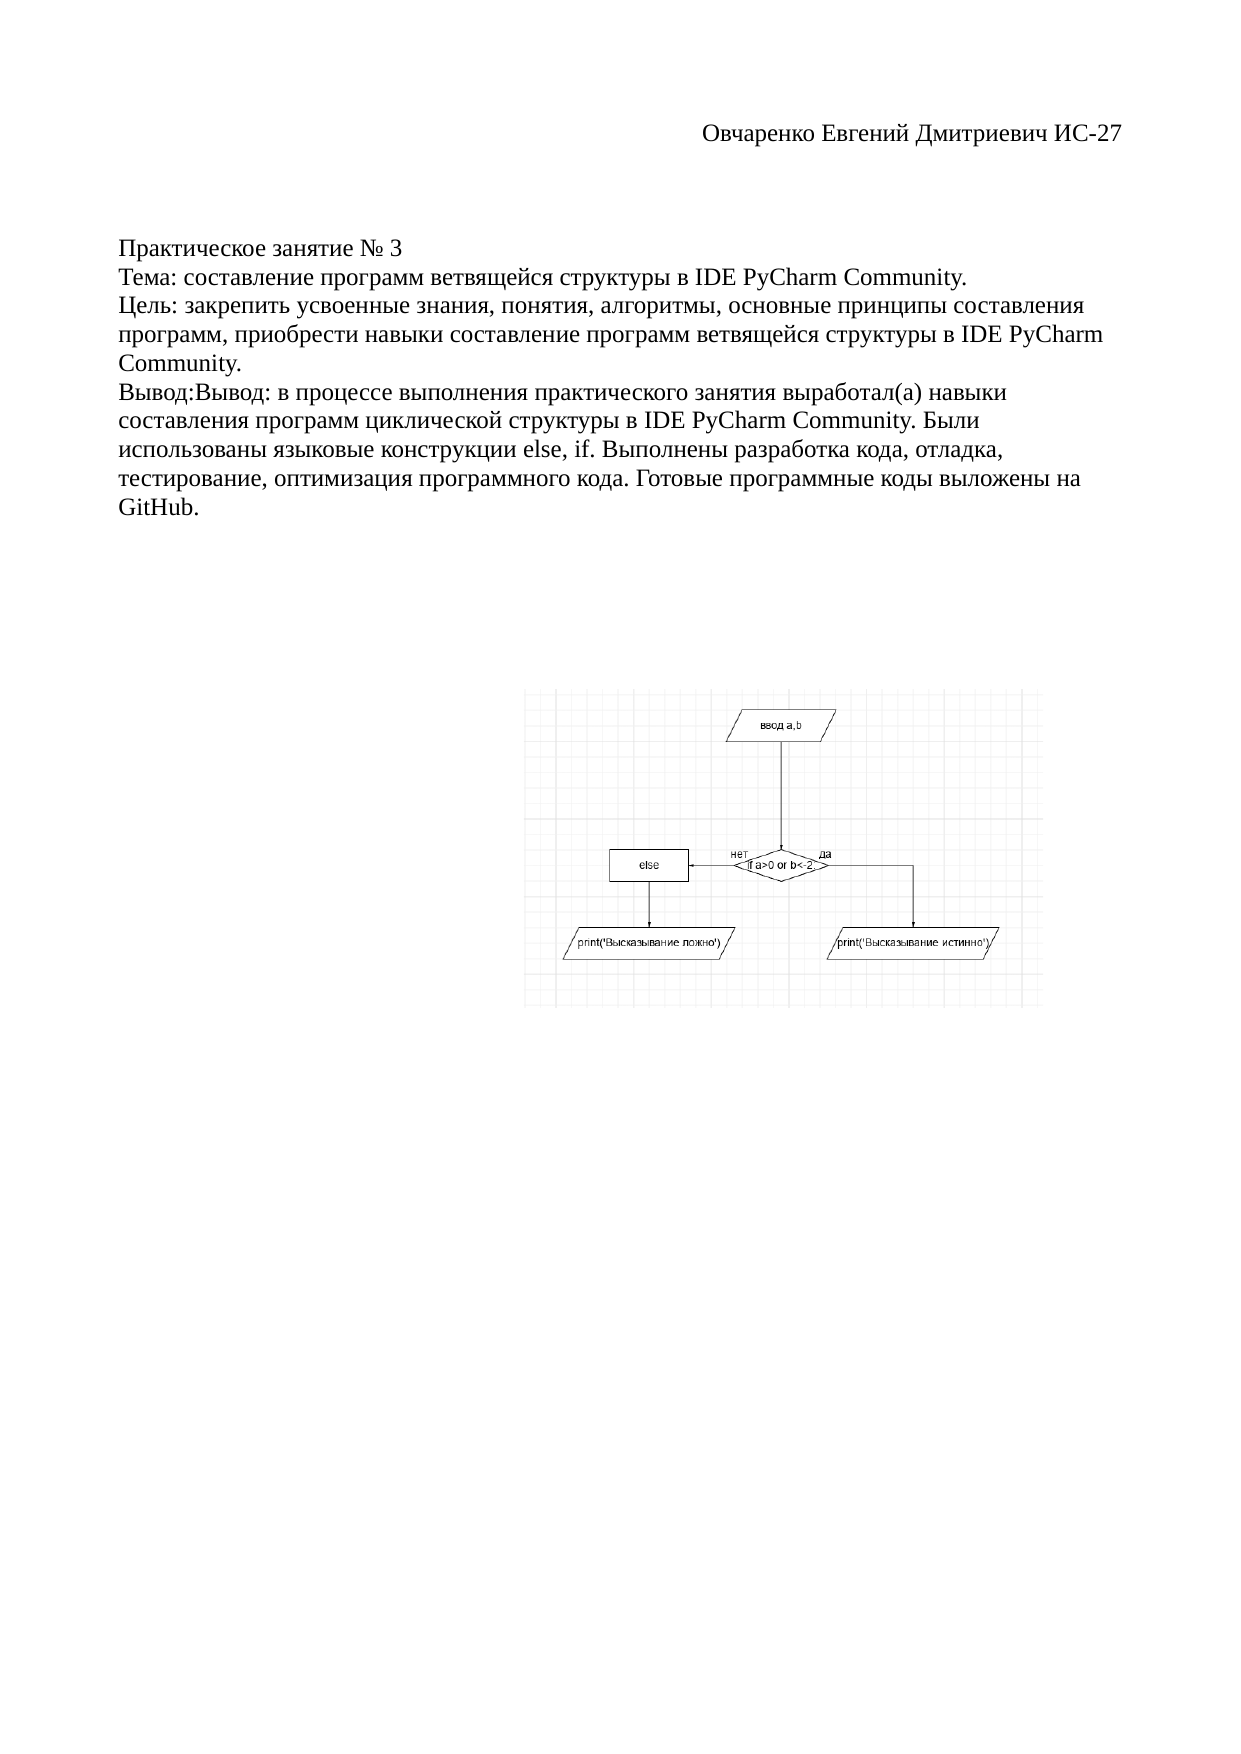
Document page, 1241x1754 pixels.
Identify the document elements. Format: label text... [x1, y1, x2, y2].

text Практическое занятие № 3 [118, 233, 1122, 262]
text Вывод:Вывод: в процессе выполнения практического занятия выработал(а) навыки составления программ циклической структуры в IDE PyCharm Community. Были использованы языковые конструкции else, if. Выполнены разработка кода, отладка, тестирование, оптимизация программного кода. Готовые программные коды выложены на GitHub. [118, 377, 1122, 521]
text Цель: закрепить усвоенные знания, понятия, алгоритмы, основные принципы составления программ, приобрести навыки составление программ ветвящейся структуры в IDE PyCharm Community. [118, 291, 1122, 377]
text Тема: составление программ ветвящейся структуры в IDE PyCharm Community. [118, 262, 1122, 291]
text Овчаренко Евгений Дмитриевич ИС-27 [118, 118, 1122, 147]
